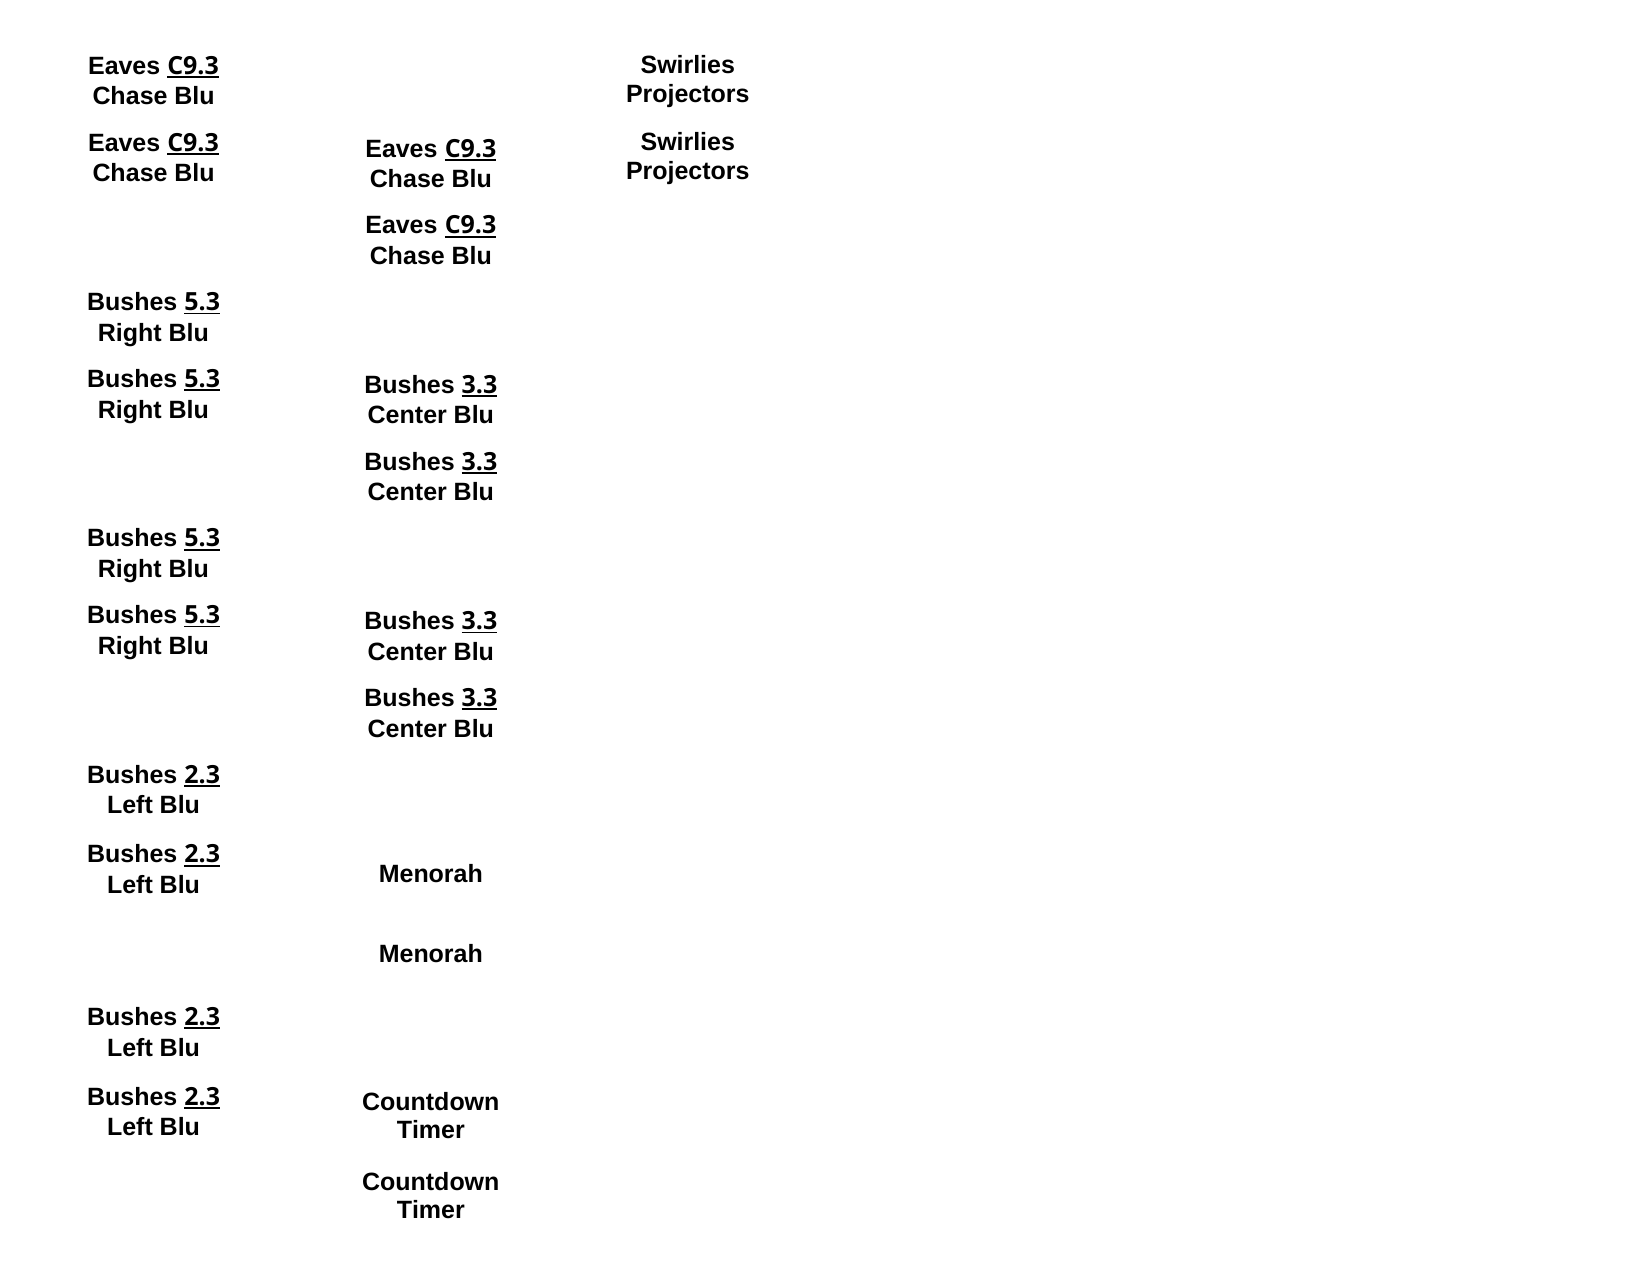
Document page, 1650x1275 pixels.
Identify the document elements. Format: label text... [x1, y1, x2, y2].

table_cell [1391, 749, 1609, 826]
table_cell [578, 194, 797, 200]
table_cell [856, 354, 1074, 359]
table_cell [1331, 667, 1391, 672]
table_cell [1113, 436, 1331, 513]
table_cell [797, 436, 856, 513]
table_cell [262, 354, 321, 359]
table_cell [540, 749, 578, 826]
table_cell [1075, 513, 1113, 590]
table_cell Bushes 5.3 Right Blu [44, 277, 262, 353]
table_cell [856, 826, 1074, 832]
table_cell [797, 832, 856, 909]
table_cell Bushes 2.3 Left Blu [44, 749, 262, 826]
table_cell [797, 749, 856, 826]
table_cell [578, 1157, 797, 1234]
table_cell Swirlies Projectors [578, 117, 797, 194]
table_cell [540, 194, 578, 200]
table_cell [262, 360, 321, 430]
table_cell [856, 672, 1074, 749]
table_cell [262, 513, 321, 590]
table_cell [856, 991, 1074, 1068]
table_cell [321, 991, 540, 1068]
table_cell [540, 832, 578, 909]
table_cell [1391, 590, 1609, 596]
table_cell [797, 667, 856, 672]
table_cell [856, 749, 1074, 826]
table_cell [578, 436, 797, 513]
table_cell [578, 277, 797, 353]
table_cell [1075, 596, 1113, 667]
table_cell [44, 430, 262, 436]
table_cell [856, 915, 1074, 991]
table_cell [578, 200, 797, 277]
table_cell [797, 117, 856, 123]
table_cell [1331, 590, 1391, 596]
table_cell Eaves C9.3 Chase Blu [44, 117, 262, 194]
table_cell [44, 909, 262, 915]
table_cell [1391, 436, 1609, 513]
table_cell [1075, 590, 1113, 596]
table_cell [321, 590, 540, 596]
table_header [1391, 41, 1609, 117]
table_cell [1391, 672, 1609, 749]
table_cell [578, 826, 797, 909]
table_header [321, 41, 540, 117]
table_cell [856, 590, 1074, 596]
table_cell Bushes 2.3 Left Blu [44, 826, 262, 909]
table_cell [856, 513, 1074, 590]
table_cell [856, 832, 1074, 915]
table_cell [321, 354, 540, 359]
table_cell [1391, 1074, 1609, 1157]
table_cell [797, 354, 856, 359]
table_cell Bushes 3.3 Center Blu [321, 360, 540, 436]
table_cell [262, 826, 321, 832]
table_cell [797, 909, 856, 915]
table_cell [1331, 117, 1391, 123]
table_header [1113, 41, 1331, 117]
table_cell [1075, 123, 1113, 194]
table_cell [1113, 354, 1331, 430]
table_cell [1113, 1068, 1331, 1151]
table_cell [797, 1151, 856, 1157]
table_cell [540, 826, 578, 832]
table_cell [262, 991, 321, 1068]
table_cell [44, 194, 262, 200]
table_cell [1391, 1157, 1609, 1234]
table_cell [1331, 277, 1391, 353]
table_cell [262, 1151, 321, 1157]
table_cell [797, 1068, 856, 1074]
table_cell [856, 123, 1074, 200]
table_cell [1075, 826, 1113, 832]
table_cell [578, 909, 797, 915]
table_cell [1331, 596, 1391, 667]
table_cell [1075, 909, 1113, 915]
table_cell [540, 277, 578, 353]
table_cell [321, 117, 540, 123]
table_cell [1075, 672, 1113, 749]
table_cell [1075, 991, 1113, 1068]
table_cell Menorah [321, 915, 540, 991]
table_cell [578, 1068, 797, 1151]
table_cell [540, 123, 578, 194]
table_cell [1113, 117, 1331, 194]
table_cell [1075, 667, 1113, 672]
table_cell [321, 749, 540, 826]
table_cell [262, 194, 321, 200]
table_cell [578, 430, 797, 436]
table_cell [540, 909, 578, 915]
table_header [856, 41, 1074, 117]
table_cell Eaves C9.3 Chase Blu [321, 123, 540, 200]
table_cell [262, 667, 321, 672]
table_cell [540, 200, 578, 277]
table_cell [1113, 200, 1331, 277]
table_cell [1331, 991, 1391, 1068]
table_cell [578, 590, 797, 667]
table_cell [262, 915, 321, 991]
table_cell [540, 513, 578, 590]
table_cell [1075, 1157, 1113, 1234]
table_cell [1075, 277, 1113, 353]
table_cell [44, 672, 262, 749]
table_cell [856, 596, 1074, 672]
table_cell [1331, 826, 1391, 832]
table_cell Bushes 2.3 Left Blu [44, 1068, 262, 1151]
table_cell [797, 360, 856, 430]
table_cell [1075, 749, 1113, 826]
table_cell [262, 117, 321, 123]
table_cell [321, 1068, 540, 1074]
table_cell [540, 590, 578, 596]
table_cell Countdown Timer [321, 1074, 540, 1157]
table_header [1075, 41, 1113, 117]
table_cell [262, 672, 321, 749]
table_cell [797, 194, 856, 200]
table_cell [856, 1157, 1074, 1234]
table_cell [1331, 672, 1391, 749]
table_cell [262, 123, 321, 194]
table_cell Bushes 3.3 Center Blu [321, 596, 540, 672]
table_cell [797, 596, 856, 667]
table_cell [540, 915, 578, 991]
table_header [540, 41, 578, 117]
table_cell [540, 354, 578, 359]
table_cell [1113, 826, 1331, 909]
table_cell [1331, 430, 1391, 436]
table_header [797, 41, 856, 117]
table_cell [1113, 1157, 1331, 1234]
table_cell [797, 991, 856, 1068]
table_cell [1331, 915, 1391, 991]
table_cell [1113, 277, 1331, 353]
table_cell [1331, 1068, 1391, 1074]
table_cell [1391, 1068, 1609, 1074]
table_cell [1075, 1068, 1113, 1074]
table_cell [1113, 590, 1331, 667]
table_cell [44, 915, 262, 991]
table_cell [1391, 826, 1609, 832]
table_cell [856, 277, 1074, 353]
table_cell [797, 590, 856, 596]
table_cell [578, 749, 797, 826]
table_cell [1113, 915, 1331, 991]
table_cell [578, 354, 797, 430]
table_header [262, 41, 321, 117]
table_cell [540, 1068, 578, 1074]
table_cell [1075, 1074, 1113, 1151]
table_cell [44, 1157, 262, 1234]
table_cell Countdown Timer [321, 1157, 540, 1234]
table_cell [1075, 354, 1113, 359]
table_cell Bushes 5.3 Right Blu [44, 590, 262, 667]
table_cell [1331, 1151, 1391, 1157]
table_cell [797, 200, 856, 277]
table_cell [540, 1151, 578, 1157]
table_cell Bushes 5.3 Right Blu [44, 513, 262, 590]
table_cell [1113, 430, 1331, 436]
table_cell [321, 826, 540, 832]
table_cell [44, 436, 262, 513]
table_cell [540, 596, 578, 667]
table_cell [856, 360, 1074, 436]
table_cell [578, 991, 797, 1068]
table_cell [1331, 200, 1391, 277]
table_cell Bushes 3.3 Center Blu [321, 436, 540, 513]
table_cell [1331, 909, 1391, 915]
table_cell [797, 915, 856, 991]
table_cell [1113, 909, 1331, 915]
table_cell [262, 1068, 321, 1074]
table_cell [1331, 194, 1391, 200]
table_cell Eaves C9.3 Chase Blu [321, 200, 540, 277]
table_cell [540, 360, 578, 430]
table_cell [578, 672, 797, 749]
table_cell [797, 123, 856, 194]
table_cell [1391, 354, 1609, 359]
table_cell Bushes 2.3 Left Blu [44, 991, 262, 1068]
table_cell Menorah [321, 832, 540, 915]
table_cell [262, 1157, 321, 1234]
table_cell [856, 200, 1074, 277]
table_header Swirlies Projectors [578, 41, 797, 117]
table_cell [578, 667, 797, 672]
table_cell [1391, 596, 1609, 672]
table_cell [1391, 513, 1609, 590]
table_cell [44, 667, 262, 672]
table_cell [578, 915, 797, 991]
table_cell [1391, 123, 1609, 200]
table_cell [1113, 1151, 1331, 1157]
table_cell [1331, 513, 1391, 590]
table_cell [1075, 1151, 1113, 1157]
table_cell [262, 430, 321, 436]
table_cell [1331, 436, 1391, 513]
table_cell [856, 1068, 1074, 1074]
table_cell [540, 436, 578, 513]
table_cell [797, 513, 856, 590]
table_cell [797, 1074, 856, 1151]
table_cell [1391, 117, 1609, 123]
table_cell [1075, 915, 1113, 991]
table_cell Bushes 5.3 Right Blu [44, 354, 262, 430]
table_cell [540, 430, 578, 436]
table_cell [1075, 430, 1113, 436]
table_cell [1391, 832, 1609, 915]
table_cell [540, 1157, 578, 1234]
table_cell [1113, 672, 1331, 749]
table_cell [797, 430, 856, 436]
table_header Eaves C9.3 Chase Blu [44, 41, 262, 117]
table_cell [578, 1151, 797, 1157]
table_cell Bushes 3.3 Center Blu [321, 672, 540, 749]
table_cell [1113, 749, 1331, 826]
table_cell [262, 590, 321, 596]
table_cell [262, 596, 321, 667]
table_cell [1391, 200, 1609, 277]
table_cell [1331, 1074, 1391, 1151]
table_cell [578, 513, 797, 590]
table_cell [1391, 915, 1609, 991]
table_cell [262, 1074, 321, 1151]
table_cell [540, 672, 578, 749]
table_cell [1331, 832, 1391, 909]
table_cell [1075, 117, 1113, 123]
table_cell [1331, 123, 1391, 194]
table_cell [1075, 436, 1113, 513]
table_cell [1113, 513, 1331, 590]
table_cell [1075, 194, 1113, 200]
table_cell [856, 117, 1074, 123]
table_cell [1391, 991, 1609, 1068]
table_cell [262, 436, 321, 513]
table_cell [1075, 200, 1113, 277]
table_cell [1391, 277, 1609, 353]
table_cell [1113, 194, 1331, 200]
table_cell [856, 436, 1074, 513]
table_cell [44, 1151, 262, 1157]
table_cell [540, 117, 578, 123]
table_cell [1391, 360, 1609, 436]
table_cell [540, 1074, 578, 1151]
table_cell [1075, 360, 1113, 430]
table_cell [1331, 749, 1391, 826]
table_cell [321, 277, 540, 353]
table_cell [262, 749, 321, 826]
table_cell [262, 909, 321, 915]
table_cell [1075, 832, 1113, 909]
table_cell [797, 826, 856, 832]
table_cell [262, 277, 321, 353]
table_cell [856, 1074, 1074, 1157]
table_cell [1331, 354, 1391, 359]
table_cell [797, 672, 856, 749]
table_cell [321, 513, 540, 590]
table_cell [1113, 991, 1331, 1068]
table_cell [797, 277, 856, 353]
table_cell [540, 667, 578, 672]
table_cell [262, 200, 321, 277]
table_cell [1331, 1157, 1391, 1234]
table_cell [797, 1157, 856, 1234]
table_header [1331, 41, 1391, 117]
table_cell [1113, 667, 1331, 672]
table_cell [44, 200, 262, 277]
table_cell [262, 832, 321, 909]
table_cell [1331, 360, 1391, 430]
table_cell [540, 991, 578, 1068]
